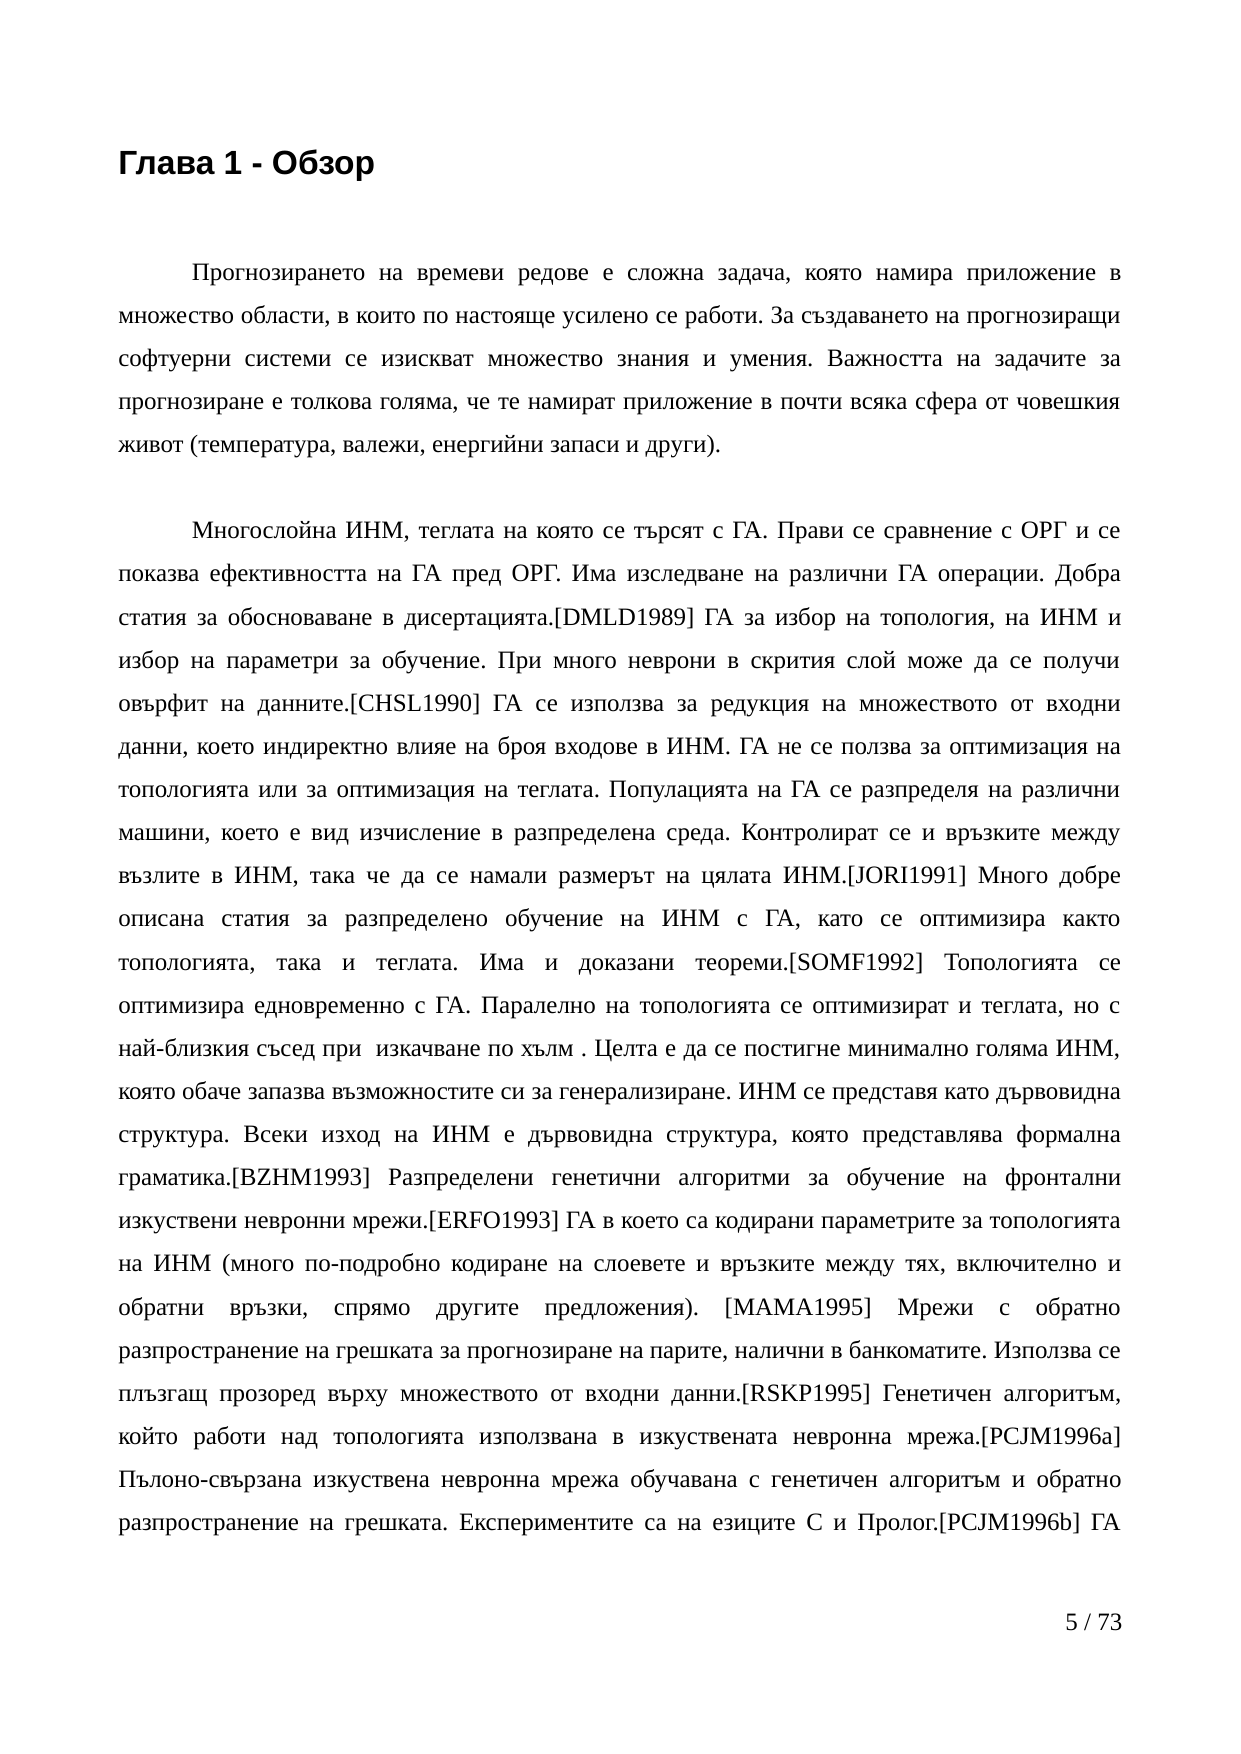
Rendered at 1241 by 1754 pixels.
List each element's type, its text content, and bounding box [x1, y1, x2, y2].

text Прогнозирането на времеви редове е сложна задача, която намира приложение в множество области, в които по настояще усилено се работи. За създаването на прогнозиращи софтуерни системи се изискват множество знания и умения. Важността на задачите за прогнозиране е толкова голяма, че те намират приложение в почти всяка сфера от човешкия живот (температура, валежи, енергийни запаси и други). [118, 257, 1122, 458]
subtitle Глава 1 - Обзор [118, 143, 1122, 182]
text Многослойна ИНМ, теглата на която се търсят с ГА. Прави се сравнение с ОРГ и се показва ефективността на ГА пред ОРГ. Има изследване на различни ГА операции. Добра статия за обосноваване в дисертацията.[DMLD1989] ГА за избор на топология, на ИНМ и избор на параметри за обучение. При много неврони в скрития слой може да се получи овърфит на данните.[CHSL1990] ГА се използва за редукция на множеството от входни данни, което индиректно влияе на броя входове в ИНМ. ГА не се ползва за оптимизация на топологията или за оптимизация на теглата. Популацията на ГА се разпределя на различни машини, което е вид изчисление в разпределена среда. Контролират се и връзките между възлите в ИНМ, така че да се намали размерът на цялата ИНМ.[JORI1991] Много добре описана статия за разпределено обучение на ИНМ с ГА, като се оптимизира както топологията, така и теглата. Има и доказани теореми.[SOMF1992] Топологията се оптимизира едновременно с ГА. Паралелно на топологията се оптимизират и теглата, но с най-близкия съсед при изкачване по хълм . Целта е да се постигне минимално голяма ИНМ, която обаче запазва възможностите си за генерализиране. ИНМ се представя като дървовидна структура. Всеки изход на ИНМ е дървовидна структура, която представлява формална граматика.[BZHM1993] Разпределени генетични алгоритми за обучение на фронтални изкуствени невронни мрежи.[ERFO1993] ГА в което са кодирани параметрите за топологията на ИНМ (много по-подробно кодиране на слоевете и връзките между тях, включително и обратни връзки, спрямо другите предложения). [MAMA1995] Мрежи с обратно разпространение на грешката за прогнозиране на парите, налични в банкоматите. Използва се плъзгащ прозоред върху множеството от входни данни.[RSKP1995] Генетичен алгоритъм, който работи над топологията използвана в изкуствената невронна мрежа.[PCJM1996a] Пълоно-свързана изкуствена невронна мрежа обучавана с генетичен алгоритъм и обратно разпространение на грешката. Експериментите са на езиците С и Пролог.[PCJM1996b] ГА [118, 515, 1122, 1536]
